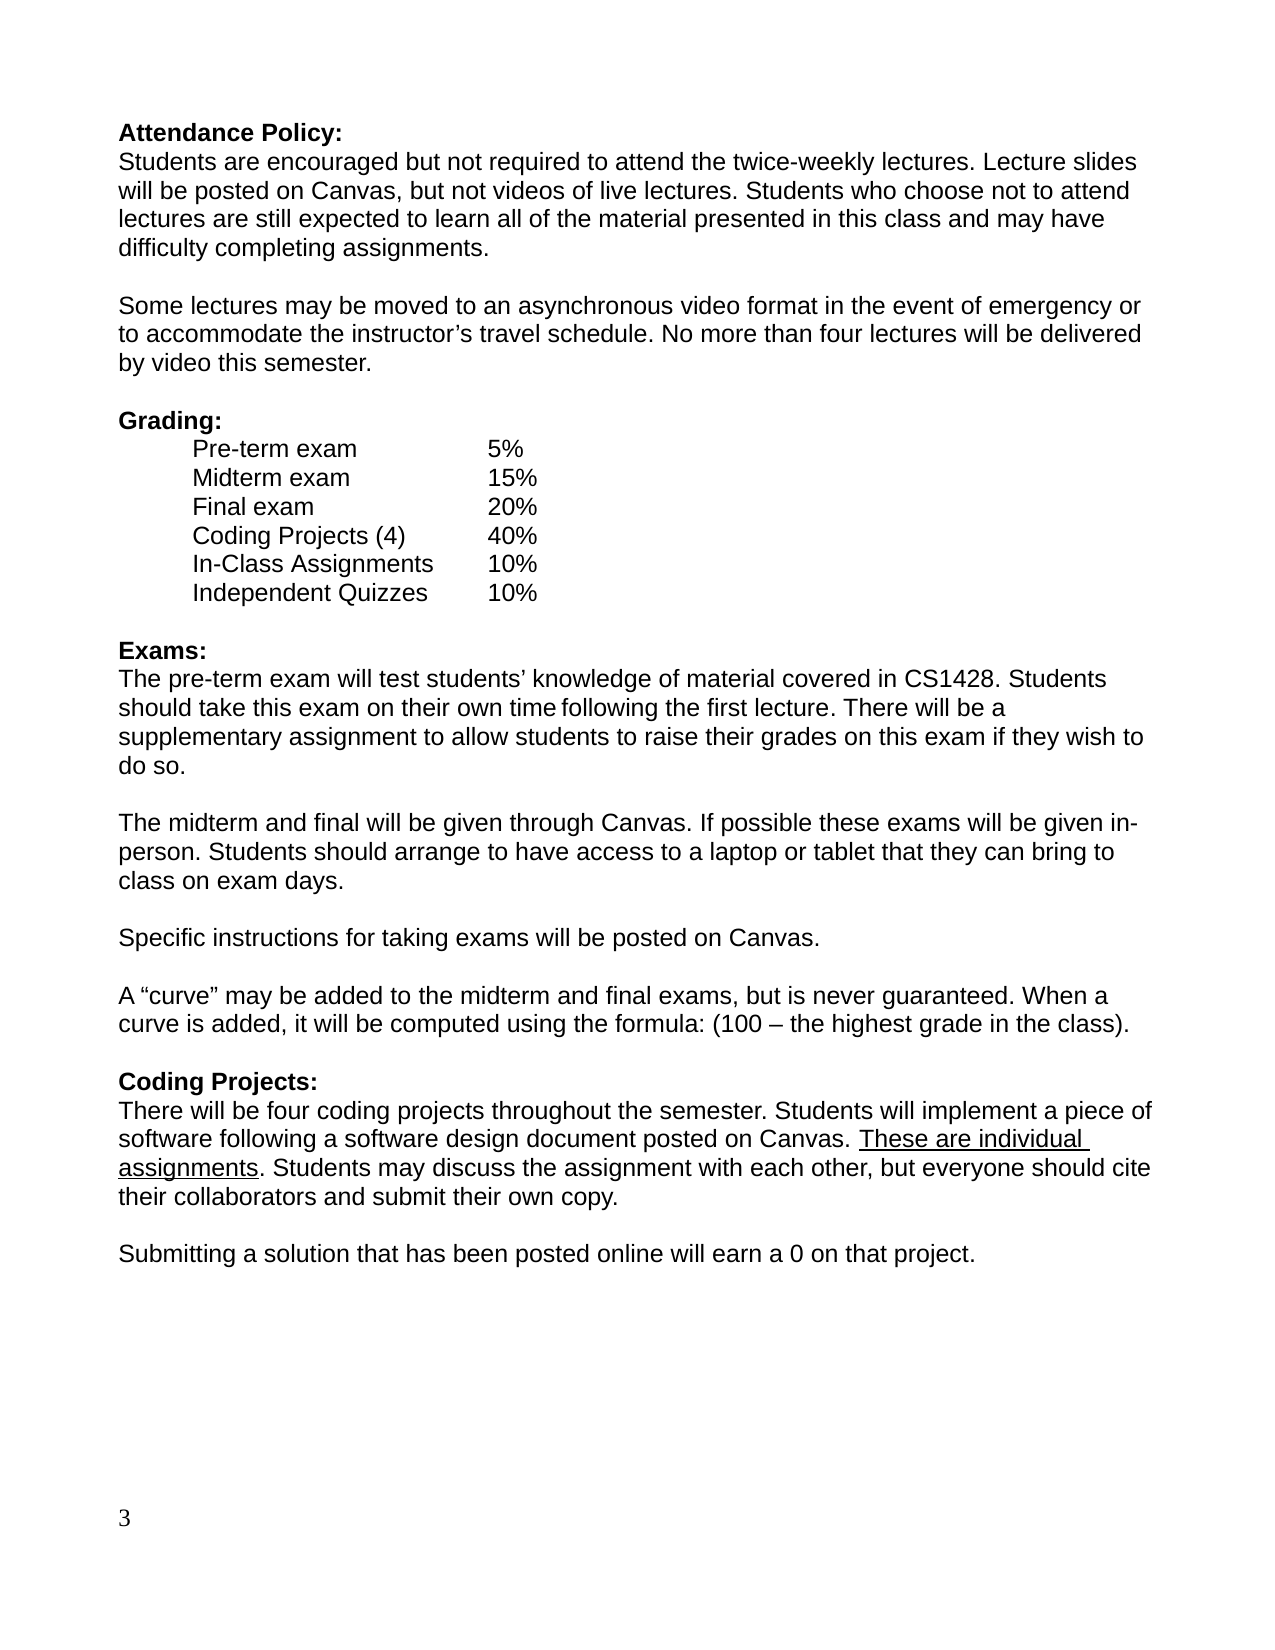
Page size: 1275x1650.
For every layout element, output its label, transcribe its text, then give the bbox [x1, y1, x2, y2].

text Final exam 20% [118, 492, 1157, 521]
text Exams: [118, 636, 1157, 664]
text Midterm exam 15% [118, 463, 1157, 492]
text Submitting a solution that has been posted online will earn a 0 on that project. [118, 1239, 1157, 1268]
text Coding Projects: [118, 1067, 1157, 1096]
text Some lectures may be moved to an asynchronous video format in the event of emergency or to accommodate the instructor’s travel schedule. No more than four lectures will be delivered by video this semester. [118, 291, 1157, 377]
text Specific instructions for taking exams will be posted on Canvas. [118, 923, 1157, 952]
text Independent Quizzes 10% [118, 578, 1157, 607]
text A “curve” may be added to the midterm and final exams, but is never guaranteed. When a curve is added, it will be computed using the formula: (100 – the highest grade in the class). [118, 981, 1157, 1038]
text In-Class Assignments 10% [118, 549, 1157, 578]
text The pre-term exam will test students’ knowledge of material covered in CS1428. Students should take this exam on their own time following the first lecture. There will be a supplementary assignment to allow students to raise their grades on this exam if they wish to do so. [118, 664, 1157, 779]
text Pre-term exam 5% [118, 434, 1157, 463]
text Coding Projects (4) 40% [118, 521, 1157, 549]
text Students are encouraged but not required to attend the twice-weekly lectures. Lecture slides will be posted on Canvas, but not videos of live lectures. Students who choose not to attend lectures are still expected to learn all of the material presented in this class and may have difficulty completing assignments. [118, 147, 1157, 262]
text Attendance Policy: [118, 118, 1157, 147]
text Grading: [118, 406, 1157, 434]
text There will be four coding projects throughout the semester. Students will implement a piece of software following a software design document posted on Canvas. These are individual assignments. Students may discuss the assignment with each other, but everyone should cite their collaborators and submit their own copy. [118, 1096, 1157, 1211]
text The midterm and final will be given through Canvas. If possible these exams will be given in-person. Students should arrange to have access to a laptop or tablet that they can bring to class on exam days. [118, 808, 1157, 894]
